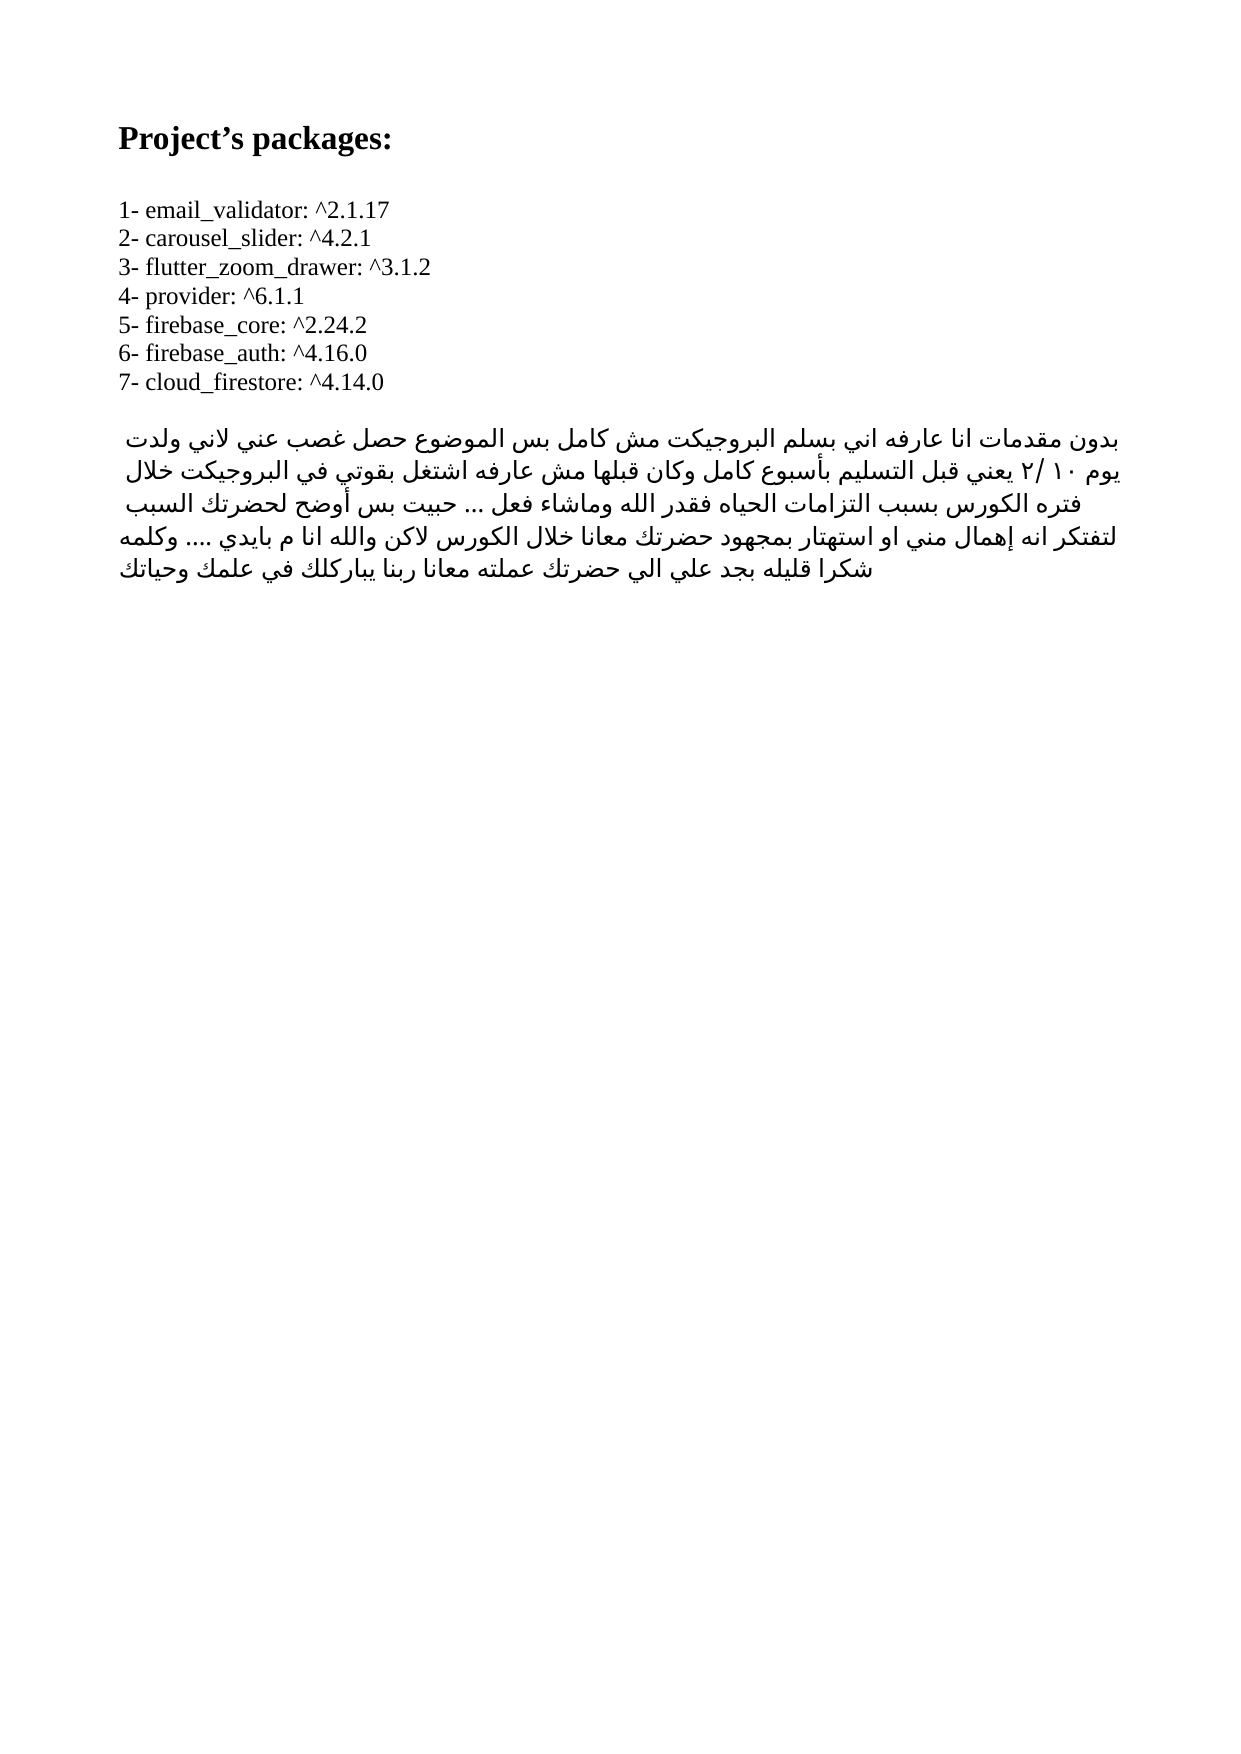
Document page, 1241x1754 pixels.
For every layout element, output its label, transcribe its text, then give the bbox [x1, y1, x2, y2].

text 1- email_validator: ^2.1.17 2- carousel_slider: ^4.2.1 3- flutter_zoom_drawer: ^3.1.2 4- provider: ^6.1.1 5- firebase_core: ^2.24.2 6- firebase_auth: ^4.16.0 7- cloud_firestore: ^4.14.0 [118, 195, 1122, 396]
text بدون مقدمات انا عارفه اني بسلم البروجيكت مش كامل بس الموضوع حصل غصب عني لاني ولدت يوم ١٠ /٢ يعني قبل التسليم بأسبوع كامل وكان قبلها مش عارفه اشتغل في البروجيكت خلال فتره الكورس بسبب التزامات الحياه فقدر الله وماشاء فعل ... حبيت بس أوضح لحضرتك السبب لتفتكر انه إهمال م او استهتار بمجهود حضرتك معانا خلال الكورس لاكن والله انا م بايدي .... وكلمه شكرا قليله بجد علي الي حضرتك عملته معانا ربنا يباركلك في علمك وحياتك [118, 776, 1122, 935]
text Project’s packages: [118, 118, 1122, 156]
text بدون مقدمات انا عارفه اني بسلم البروجيكت مش كامل بس الموضوع حصل غصب عني لاني ولدت يوم ١٠ /٢ يعني قبل التسليم بأسبوع كامل وكان قبلها مش عارفه اشتغل في البروجيكت خلال فتره الكورس بسبب التزامات الحياه فقدر الله وماشاء فعل ... حبيت بس أوضح لحضرتك السبب لتفتكر انه إهمال مني او استهتار بمجهود حضرتك معانا خلال الكورس لاكن والله انا م بايدي .... وكلمه شكرا قليله بجد علي الي حضرتك عملته معانا ربنا يباركلك في عل [118, 588, 1122, 747]
text بدون مقدمات انا عارفه اني بسلم البروجيكت مش كامل بس الموضوع حصل غصب عني لاني ولدت يوم ١٠ /٢ يعني قبل التسليم بأسبوع كامل وكان قبلها مش عارفه اشتغل بقوتي في البروجيكت خلال فتره الكورس بسبب التزامات الحياه فقدر الله وماشاء فعل ... حبيت بس أوضح لحضرتك السبب لتفتكر انه إهمال مني او استهتار بمجهود حضرتك معانا خلال الكورس لاكن والله انا م بايدي .... وكلمه شكرا قليله بجد علي الي حضرتك عملته معانا ربنا يباركلك في علمك وحياتك [118, 425, 1122, 588]
